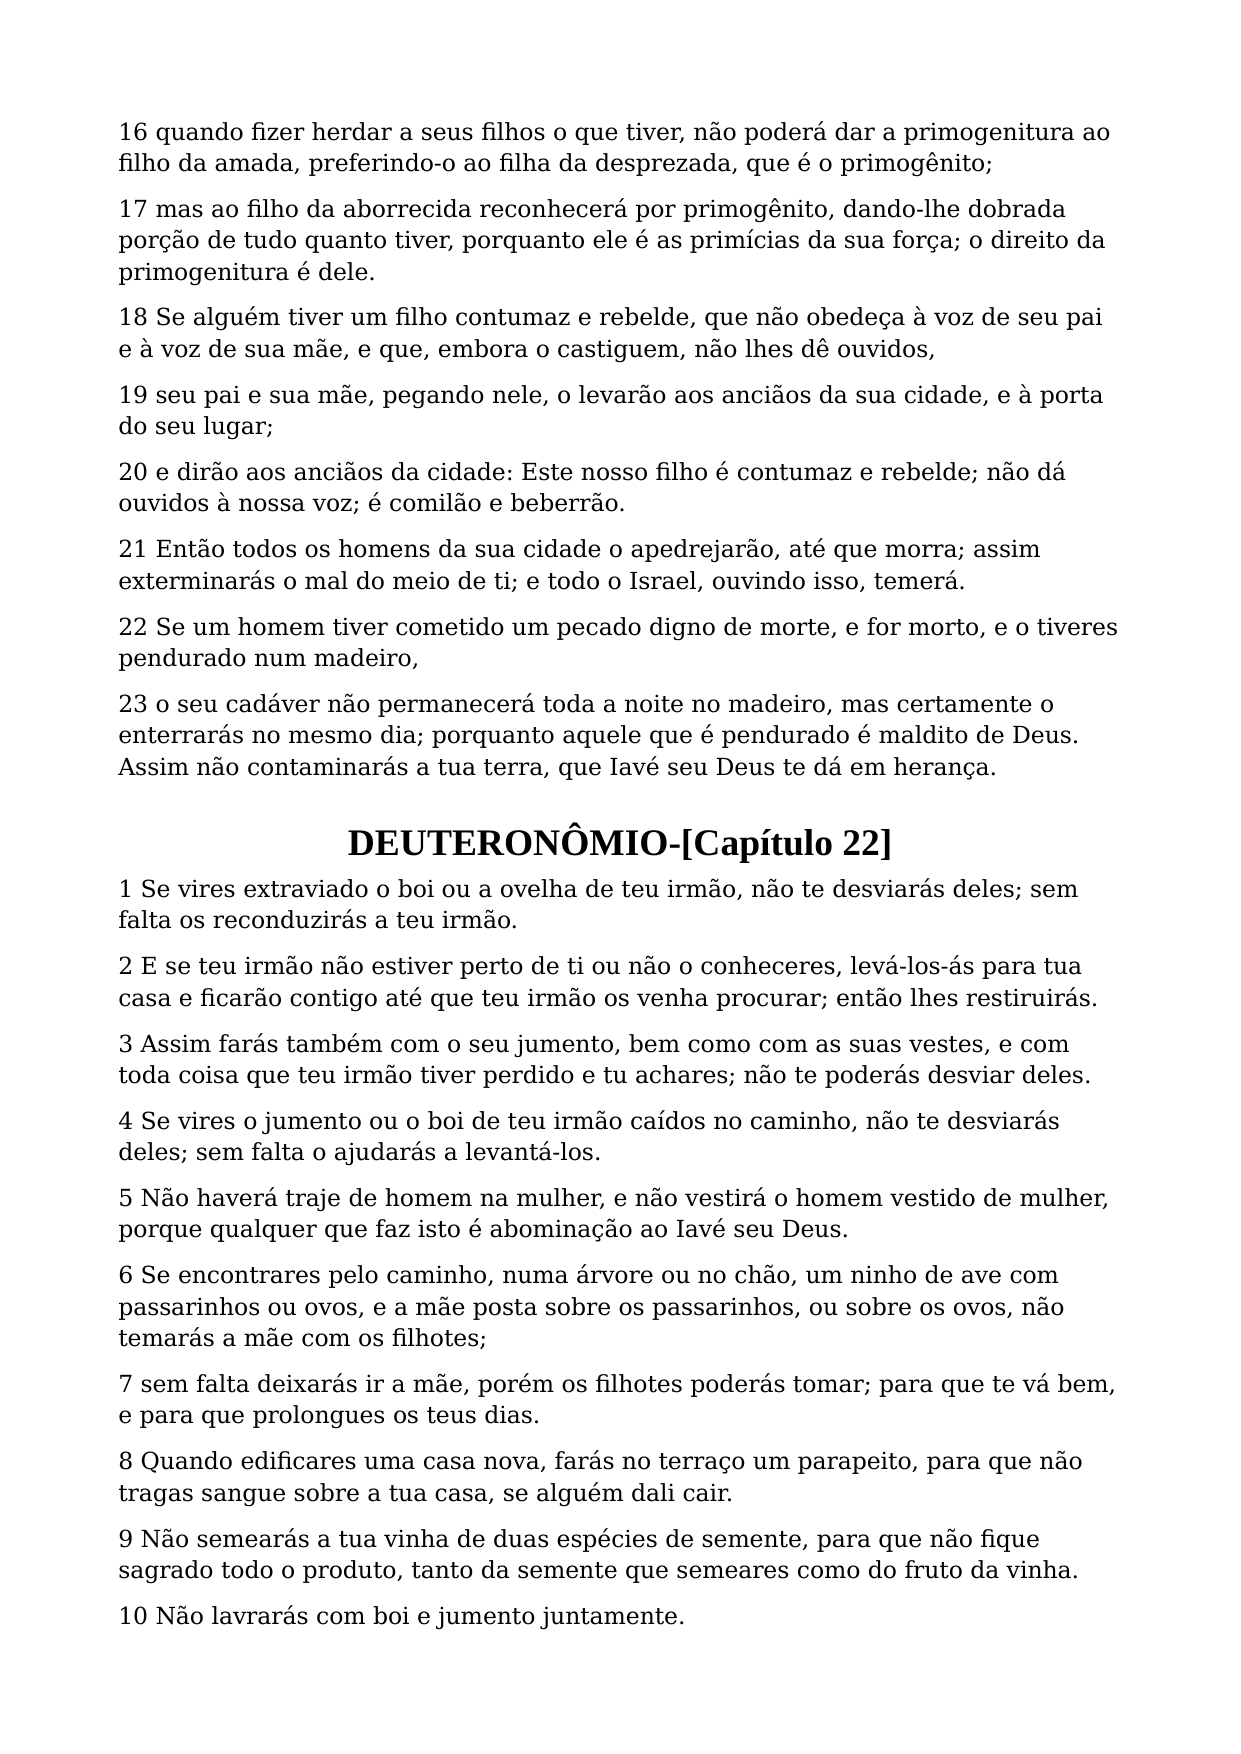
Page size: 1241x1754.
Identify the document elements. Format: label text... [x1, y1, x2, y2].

text 5 Não haverá traje de homem na mulher, e não vestirá o homem vestido de mulher, porque qualquer que faz isto é abominação ao Iavé seu Deus. [118, 1185, 1122, 1243]
text 22 Se um homem tiver cometido um pecado digno de morte, e for morto, e o tiveres pendurado num madeiro, [118, 613, 1122, 672]
text 4 Se vires o jumento ou o boi de teu irmão caídos no caminho, não te desviarás deles; sem falta o ajudarás a levantá-los. [118, 1107, 1122, 1166]
subtitle DEUTERONÔMIO-[Capítulo 22] [118, 820, 1122, 863]
text 2 E se teu irmão não estiver perto de ti ou não o conheceres, levá-los-ás para tua casa e ficarão contigo até que teu irmão os venha procurar; então lhes restiruirás. [118, 953, 1122, 1012]
text 18 Se alguém tiver um filho contumaz e rebelde, que não obedeça à voz de seu pai e à voz de sua mãe, e que, embora o castiguem, não lhes dê ouvidos, [118, 304, 1122, 363]
text 7 sem falta deixarás ir a mãe, porém os filhotes poderás tomar; para que te vá bem, e para que prolongues os teus dias. [118, 1371, 1122, 1429]
text 20 e dirão aos anciãos da cidade: Este nosso filho é contumaz e rebelde; não dá ouvidos à nossa voz; é comilão e beberrão. [118, 459, 1122, 517]
text 19 seu pai e sua mãe, pegando nele, o levarão aos anciãos da sua cidade, e à porta do seu lugar; [118, 381, 1122, 440]
text 10 Não lavrarás com boi e jumento juntamente. [118, 1603, 1122, 1630]
text 17 mas ao filho da aborrecida reconhecerá por primogênito, dando-lhe dobrada porção de tudo quanto tiver, porquanto ele é as primícias da sua força; o direito da primogenitura é dele. [118, 195, 1122, 285]
text 3 Assim farás também com o seu jumento, bem como com as suas vestes, e com toda coisa que teu irmão tiver perdido e tu achares; não te poderás desviar deles. [118, 1030, 1122, 1089]
text 6 Se encontrares pelo caminho, numa árvore ou no chão, um ninho de ave com passarinhos ou ovos, e a mãe posta sobre os passarinhos, ou sobre os ovos, não temarás a mãe com os filhotes; [118, 1262, 1122, 1352]
text 1 Se vires extraviado o boi ou a ovelha de teu irmão, não te desviarás deles; sem falta os reconduzirás a teu irmão. [118, 876, 1122, 934]
text 9 Não semearás a tua vinha de duas espécies de semente, para que não fique sagrado todo o produto, tanto da semente que semeares como do fruto da vinha. [118, 1525, 1122, 1584]
text 23 o seu cadáver não permanecerá toda a noite no madeiro, mas certamente o enterrarás no mesmo dia; porquanto aquele que é pendurado é maldito de Deus. Assim não contaminarás a tua terra, que Iavé seu Deus te dá em herança. [118, 691, 1122, 781]
text 21 Então todos os homens da sua cidade o apedrejarão, até que morra; assim exterminarás o mal do meio de ti; e todo o Israel, ouvindo isso, temerá. [118, 536, 1122, 594]
text 16 quando fizer herdar a seus filhos o que tiver, não poderá dar a primogenitura ao filho da amada, preferindo-o ao filha da desprezada, que é o primogênito; [118, 118, 1122, 177]
text 8 Quando edificares uma casa nova, farás no terraço um parapeito, para que não tragas sangue sobre a tua casa, se alguém dali cair. [118, 1448, 1122, 1507]
